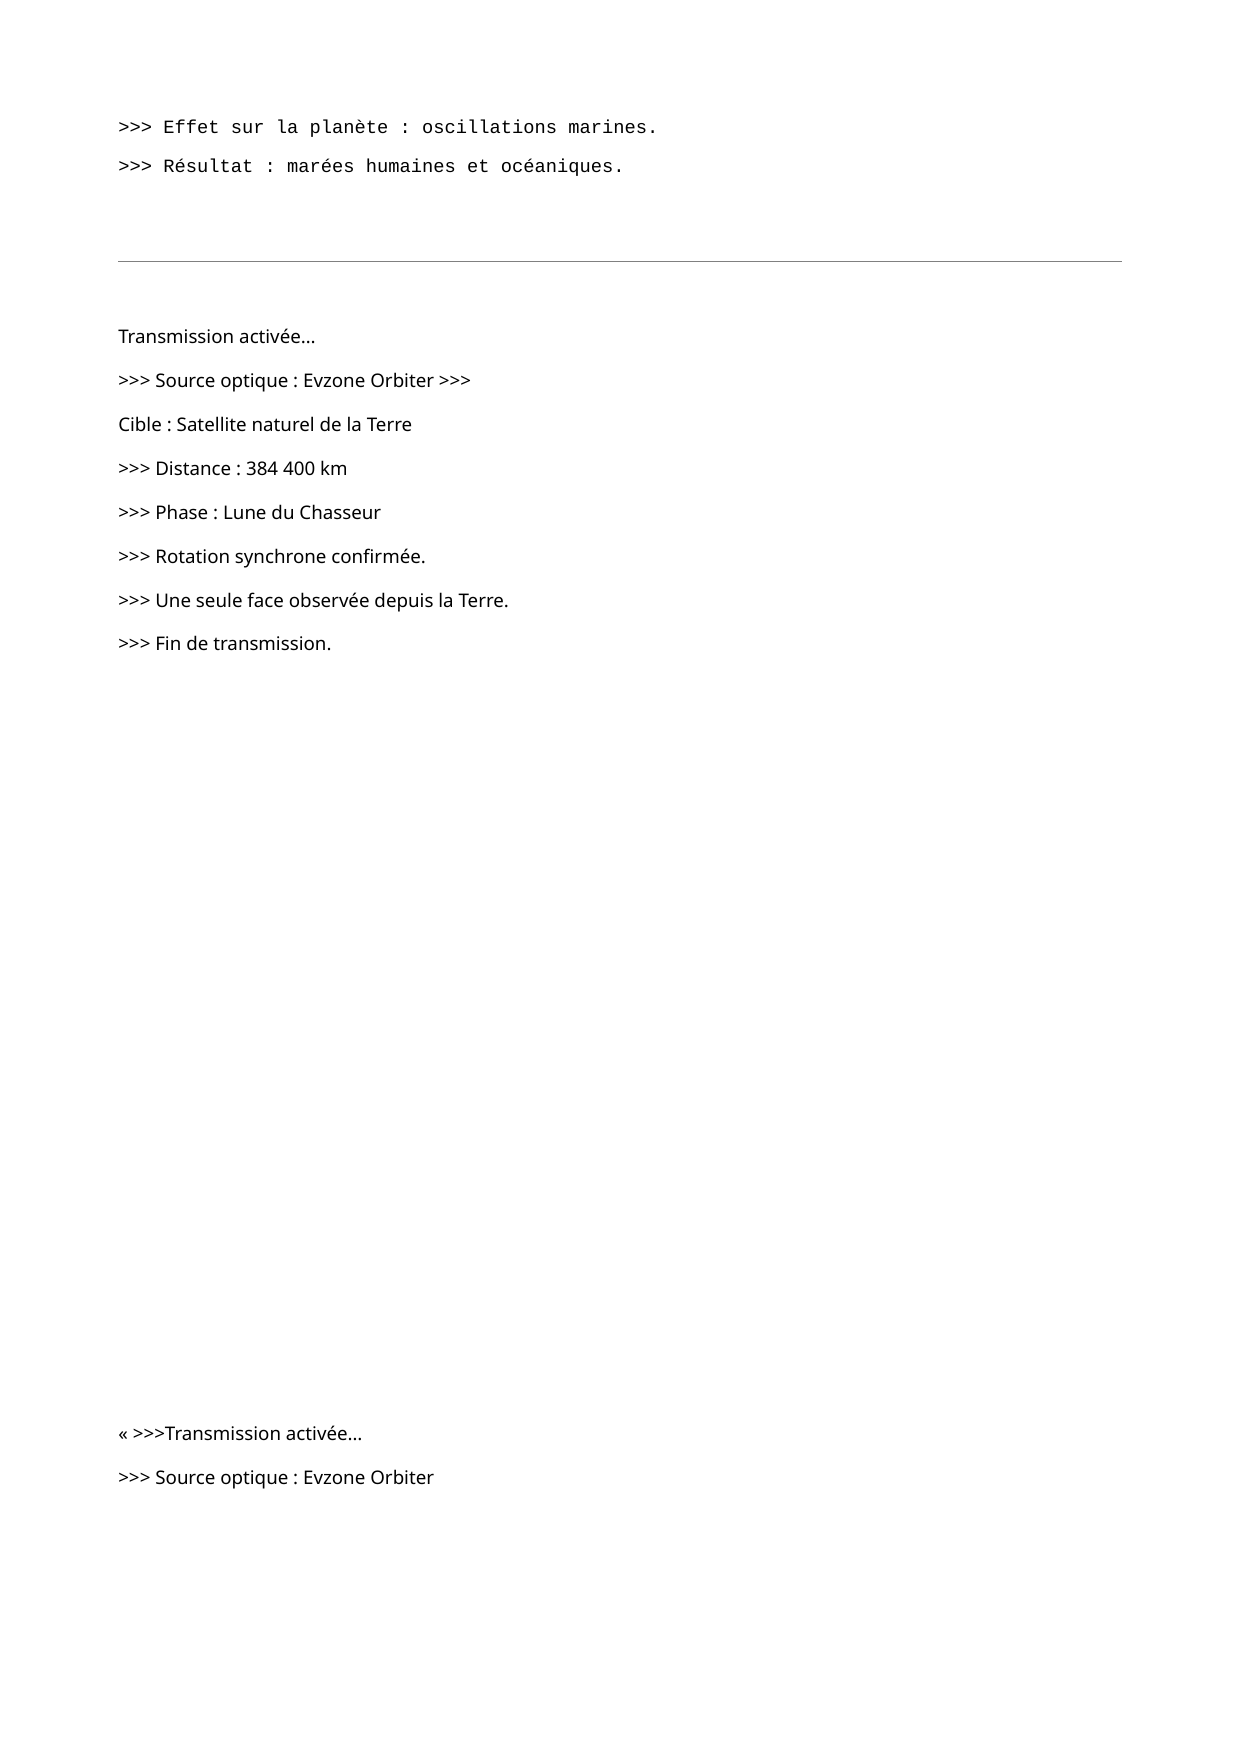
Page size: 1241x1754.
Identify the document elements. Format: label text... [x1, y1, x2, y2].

text >>> Fin de transmission. [118, 631, 1122, 656]
text >>> Résultat : marées humaines et océaniques. [118, 157, 1122, 178]
text >>> Effet sur la planète : oscillations marines. [118, 118, 1122, 139]
text >>> Rotation synchrone confirmée. [118, 543, 1122, 568]
text >>> Distance : 384 400 km [118, 455, 1122, 481]
text >>> Une seule face observée depuis la Terre. [118, 587, 1122, 612]
text Transmission activée… [118, 324, 1122, 349]
text >>> Phase : Lune du Chasseur [118, 499, 1122, 525]
text >>> Source optique : Evzone Orbiter >>> [118, 368, 1122, 393]
text Cible : Satellite naturel de la Terre [118, 411, 1122, 437]
text « >>>Transmission activée… [118, 1420, 1122, 1446]
text >>> Source optique : Evzone Orbiter [118, 1464, 1122, 1489]
